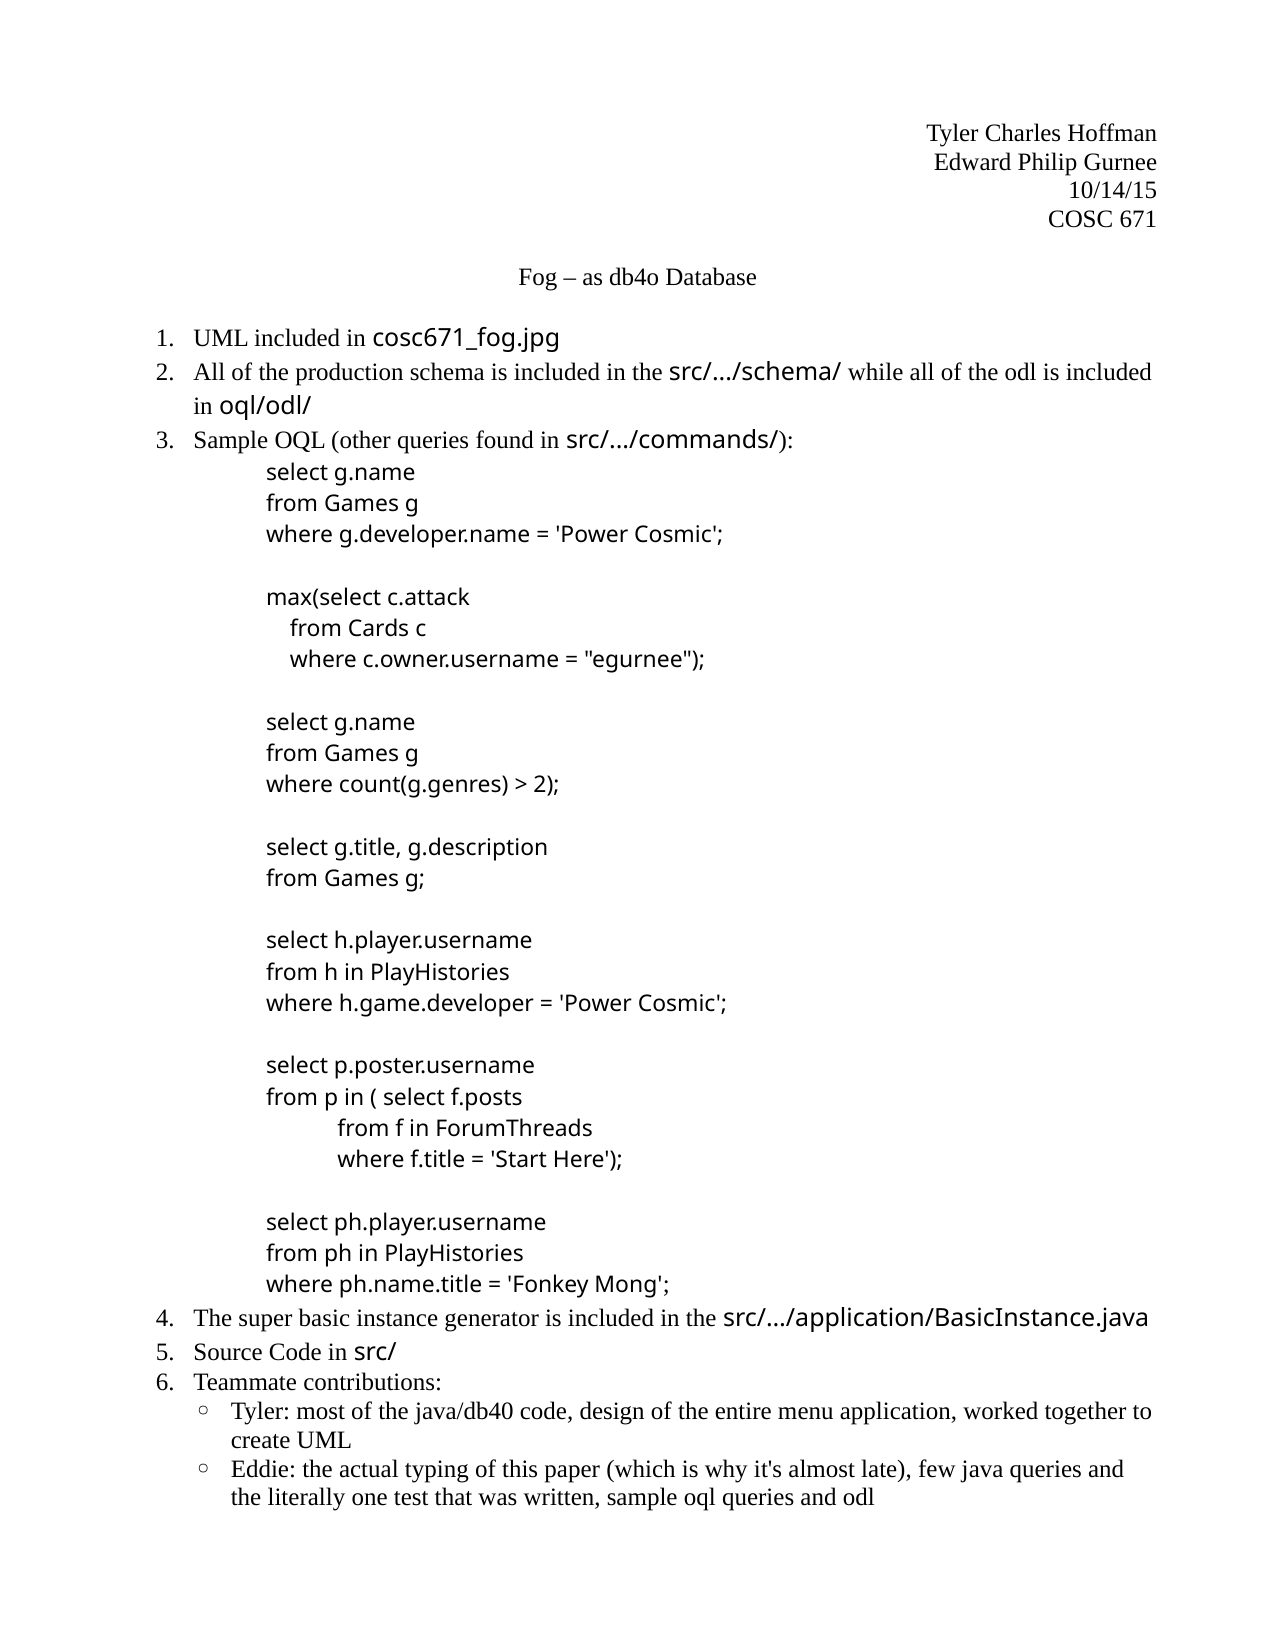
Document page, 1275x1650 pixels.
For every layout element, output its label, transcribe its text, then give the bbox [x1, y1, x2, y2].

text from f in ForumThreads [266, 1112, 1157, 1143]
text from p in ( select f.posts [266, 1081, 1157, 1112]
text Edward Philip Gurnee [118, 147, 1157, 176]
text from h in PlayHistories [266, 956, 1157, 987]
text from Games g [266, 487, 1157, 518]
list Source Code in src/ [156, 1333, 1157, 1367]
list UML included in cosc671_fog.jpg [156, 319, 1157, 353]
text where h.game.developer = 'Power Cosmic'; [266, 987, 1157, 1018]
text select h.player.username [266, 924, 1157, 956]
text from Games g [266, 737, 1157, 768]
text where g.developer.name = 'Power Cosmic'; [266, 518, 1157, 549]
text max(select c.attack [266, 581, 1157, 612]
text from Games g; [266, 862, 1157, 893]
text 10/14/15 [118, 176, 1157, 204]
list All of the production schema is included in the src/.../schema/ while all of the odl is included in oql/odl/ [156, 353, 1157, 422]
text from Cards c [266, 612, 1157, 643]
text Tyler Charles Hoffman [118, 118, 1157, 147]
text where ph.name.title = 'Fonkey Mong'; [266, 1268, 1157, 1299]
text where count(g.genres) > 2); [266, 768, 1157, 799]
text Fog – as db4o Database [118, 262, 1157, 291]
text where f.title = 'Start Here'); [266, 1143, 1157, 1174]
text select p.poster.username [266, 1049, 1157, 1081]
text select g.name [266, 706, 1157, 737]
list The super basic instance generator is included in the src/…/application/BasicInstance.java [156, 1299, 1157, 1333]
list Tyler: most of the java/db40 code, design of the entire menu application, worked together to create UML [193, 1396, 1157, 1454]
list Sample OQL (other queries found in src/.../commands/): [156, 422, 1157, 456]
text COSC 671 [118, 204, 1157, 233]
list Eddie: the actual typing of this paper (which is why it's almost late), few java queries and the literally one test that was written, sample oql queries and odl [193, 1454, 1157, 1511]
list Teammate contributions: [156, 1367, 1157, 1396]
text from ph in PlayHistories [266, 1237, 1157, 1268]
text where c.owner.username = "egurnee"); [266, 643, 1157, 674]
text select g.title, g.description [266, 831, 1157, 862]
text select g.name [266, 456, 1157, 487]
text select ph.player.username [266, 1206, 1157, 1237]
